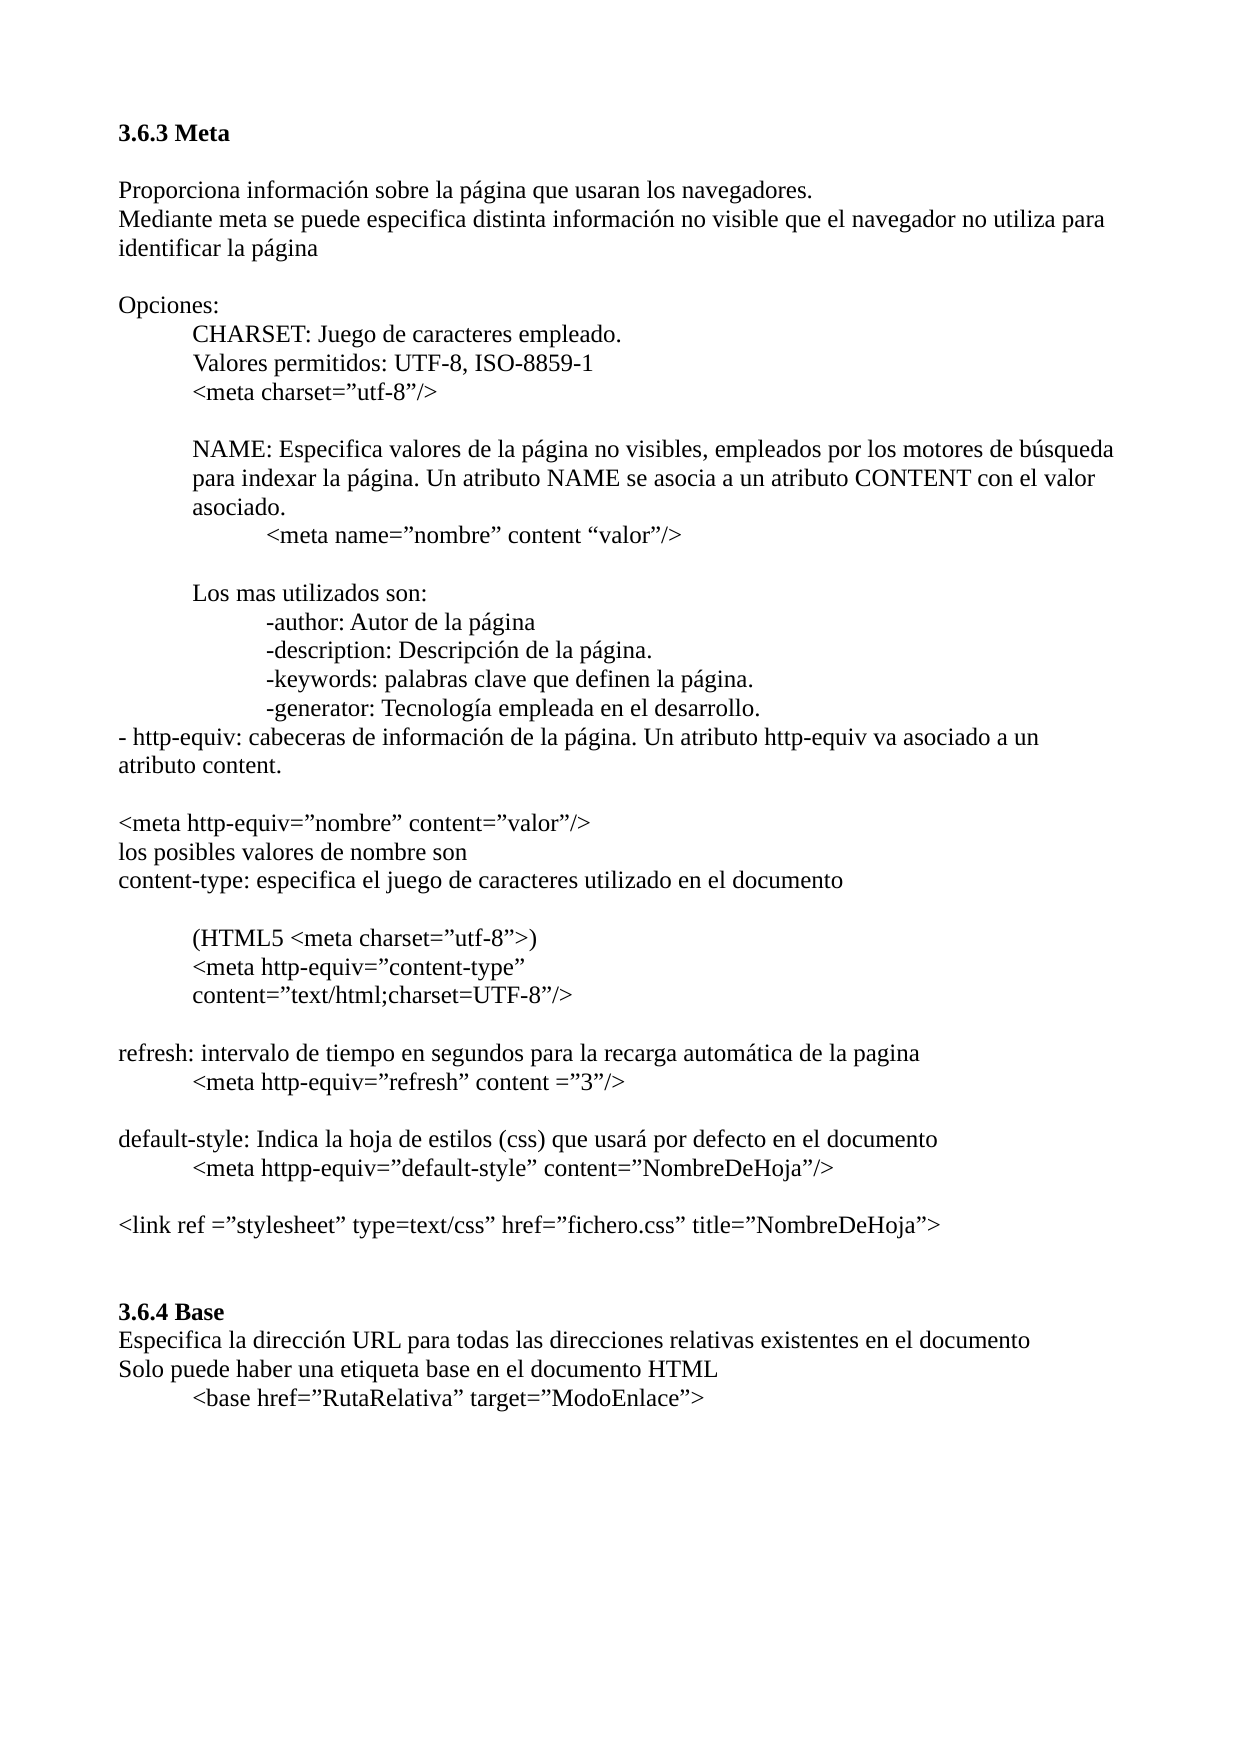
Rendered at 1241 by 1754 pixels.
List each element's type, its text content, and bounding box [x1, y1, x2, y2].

text Mediante meta se puede especifica distinta información no visible que el navegador no utiliza para identificar la página [118, 204, 1122, 262]
text -description: Descripción de la página. [118, 636, 1122, 664]
text -keywords: palabras clave que definen la página. [118, 664, 1122, 693]
text Los mas utilizados son: [118, 578, 1122, 607]
text Opciones: [118, 291, 1122, 319]
text <meta http-equiv=”content-type” [118, 952, 1122, 981]
text los posibles valores de nombre son [118, 837, 1122, 866]
text <meta http-equiv=”nombre” content=”valor”/> [118, 808, 1122, 837]
text 3.6.4 Base [118, 1297, 1122, 1326]
text (HTML5 <meta charset=”utf-8”>) [118, 923, 1122, 952]
text CHARSET: Juego de caracteres empleado. [118, 319, 1122, 348]
text content-type: especifica el juego de caracteres utilizado en el documento [118, 866, 1122, 894]
text Proporciona información sobre la página que usaran los navegadores. [118, 176, 1122, 204]
text <meta charset=”utf-8”/> [118, 377, 1122, 406]
text NAME: Especifica valores de la página no visibles, empleados por los motores de búsqueda para indexar la página. Un atributo NAME se asocia a un atributo CONTENT con el valor asociado. [118, 434, 1122, 521]
text content=”text/html;charset=UTF-8”/> [118, 981, 1122, 1009]
text <base href=”RutaRelativa” target=”ModoEnlace”> [118, 1383, 1122, 1412]
text - http-equiv: cabeceras de información de la página. Un atributo http-equiv va asociado a un atributo content. [118, 722, 1122, 779]
text Solo puede haber una etiqueta base en el documento HTML [118, 1354, 1122, 1383]
text 3.6.3 Meta [118, 118, 1122, 147]
text Valores permitidos: UTF-8, ISO-8859-1 [118, 348, 1122, 377]
text refresh: intervalo de tiempo en segundos para la recarga automática de la pagina [118, 1038, 1122, 1067]
text <meta httpp-equiv=”default-style” content=”NombreDeHoja”/> [118, 1153, 1122, 1182]
text <link ref =”stylesheet” type=text/css” href=”fichero.css” title=”NombreDeHoja”> [118, 1211, 1122, 1239]
text <meta name=”nombre” content “valor”/> [118, 521, 1122, 549]
text <meta http-equiv=”refresh” content =”3”/> [118, 1067, 1122, 1096]
text Especifica la dirección URL para todas las direcciones relativas existentes en el documento [118, 1326, 1122, 1354]
text -generator: Tecnología empleada en el desarrollo. [118, 693, 1122, 722]
text -author: Autor de la página [118, 607, 1122, 636]
text default-style: Indica la hoja de estilos (css) que usará por defecto en el documento [118, 1124, 1122, 1153]
